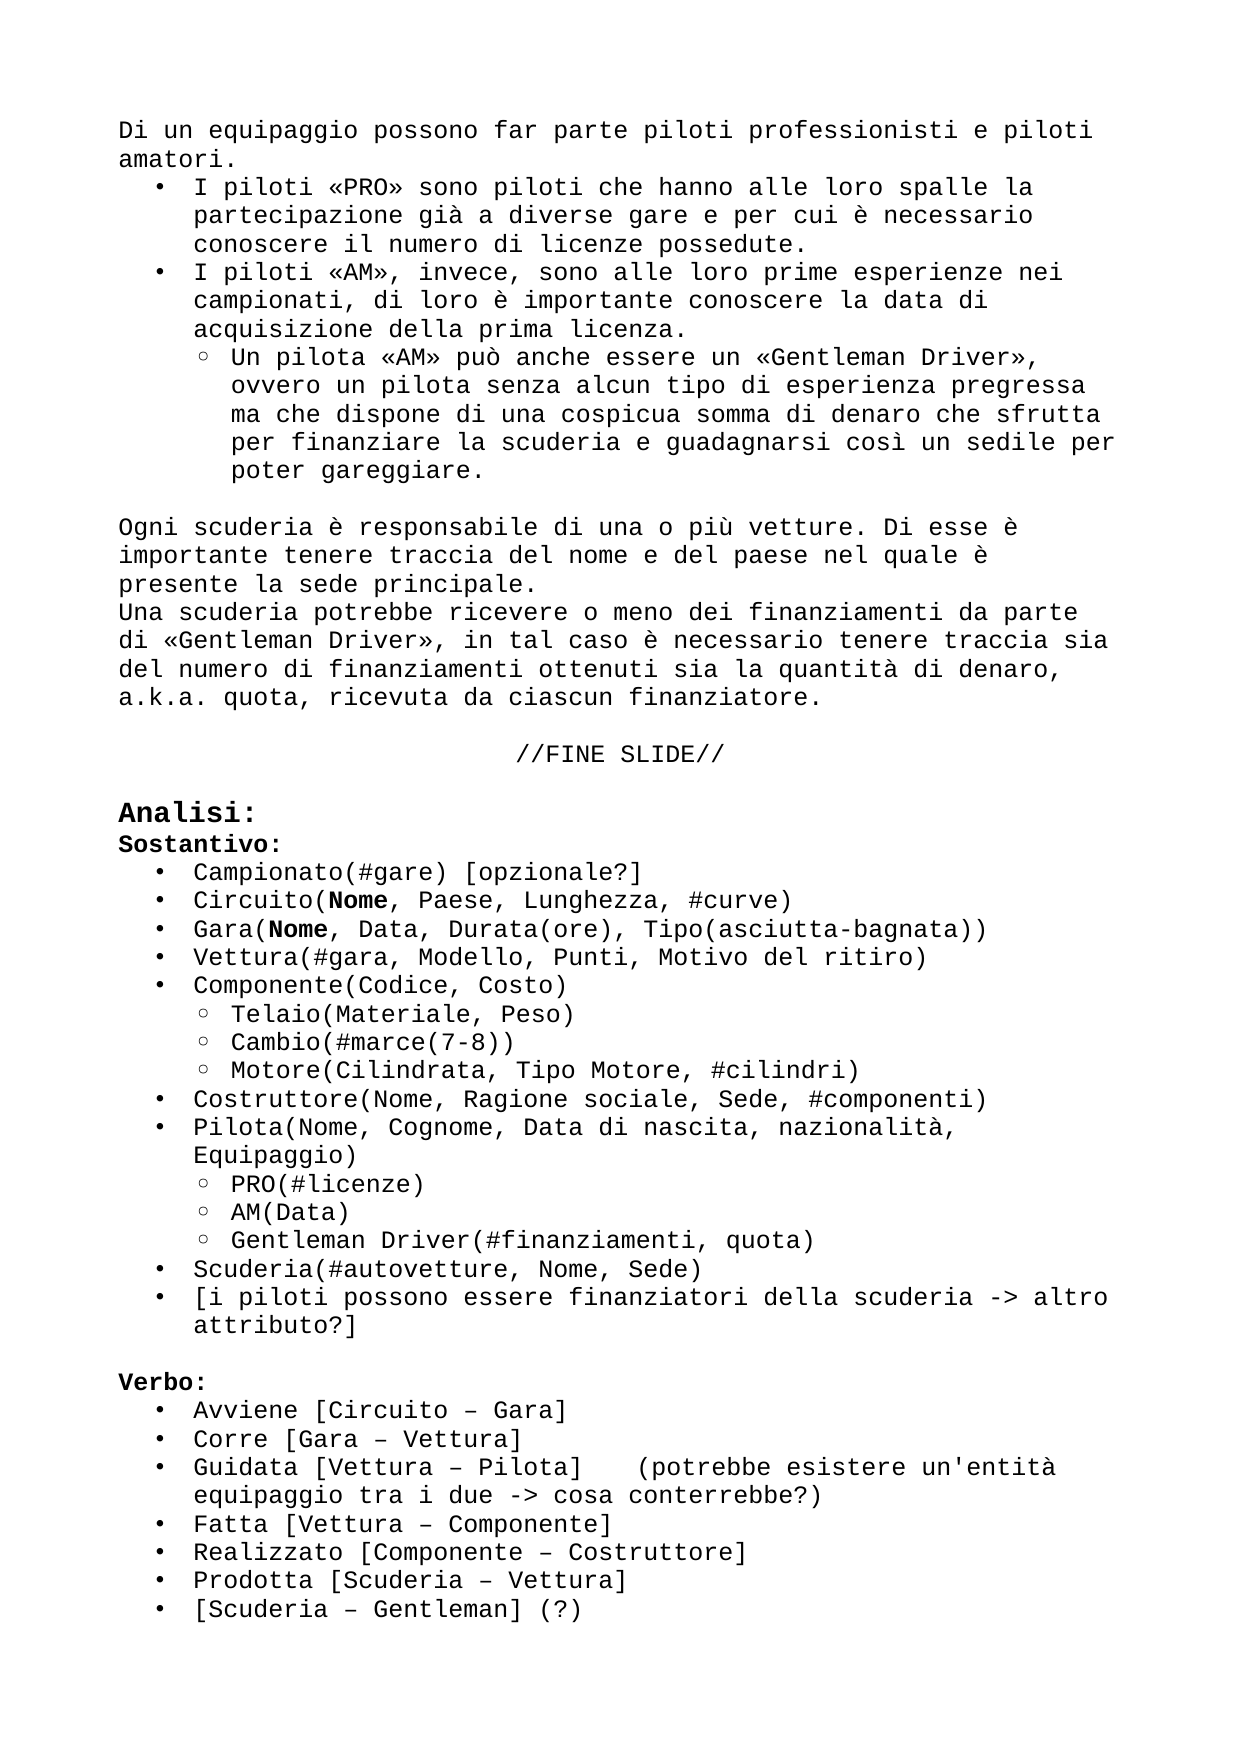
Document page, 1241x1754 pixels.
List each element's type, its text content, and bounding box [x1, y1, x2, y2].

text Una scuderia potrebbe ricevere o meno dei finanziamenti da parte di «Gentleman Driver», in tal caso è necessario tenere traccia sia del numero di finanziamenti ottenuti sia la quantità di denaro, a.k.a. quota, ricevuta da ciascun finanziatore. [118, 600, 1122, 713]
list Avviene [Circuito – Gara] [156, 1398, 1122, 1426]
text Analisi: [118, 798, 1122, 831]
list Realizzato [Componente – Costruttore] [156, 1539, 1122, 1568]
text Verbo: [118, 1369, 1122, 1398]
list I piloti «PRO» sono piloti che hanno alle loro spalle la partecipazione già a diverse gare e per cui è necessario conoscere il numero di licenze possedute. [156, 175, 1122, 260]
list Motore(Cilindrata, Tipo Motore, #cilindri) [193, 1058, 1122, 1086]
list Scuderia(#autovetture, Nome, Sede) [156, 1256, 1122, 1284]
list Guidata [Vettura – Pilota] (potrebbe esistere un'entità equipaggio tra i due -> cosa conterrebbe?) [156, 1454, 1122, 1511]
list [i piloti possono essere finanziatori della scuderia -> altro attributo?] [156, 1284, 1122, 1341]
list Corre [Gara – Vettura] [156, 1426, 1122, 1454]
list Telaio(Materiale, Peso) [193, 1001, 1122, 1029]
text //FINE SLIDE// [118, 741, 1122, 770]
text Di un equipaggio possono far parte piloti professionisti e piloti amatori. [118, 118, 1122, 175]
list [Scuderia – Gentleman] (?) [156, 1596, 1122, 1624]
list AM(Data) [193, 1199, 1122, 1228]
text presente la sede principale. [118, 571, 1122, 600]
list Pilota(Nome, Cognome, Data di nascita, nazionalità, Equipaggio) [156, 1114, 1122, 1171]
list Vettura(#gara, Modello, Punti, Motivo del ritiro) [156, 944, 1122, 973]
list Circuito(Nome, Paese, Lunghezza, #curve) [156, 888, 1122, 916]
list Un pilota «AM» può anche essere un «Gentleman Driver», ovvero un pilota senza alcun tipo di esperienza pregressa ma che dispone di una cospicua somma di denaro che sfrutta per finanziare la scuderia e guadagnarsi così un sedile per poter gareggiare. [193, 345, 1122, 486]
text Ogni scuderia è responsabile di una o più vetture. Di esse è importante tenere traccia del nome e del paese nel quale è [118, 515, 1122, 571]
list Gentleman Driver(#finanziamenti, quota) [193, 1228, 1122, 1256]
list Costruttore(Nome, Ragione sociale, Sede, #componenti) [156, 1086, 1122, 1114]
list Fatta [Vettura – Componente] [156, 1511, 1122, 1539]
list Cambio(#marce(7-8)) [193, 1029, 1122, 1058]
list Campionato(#gare) [opzionale?] [156, 859, 1122, 888]
text Sostantivo: [118, 831, 1122, 859]
list I piloti «AM», invece, sono alle loro prime esperienze nei campionati, di loro è importante conoscere la data di acquisizione della prima licenza. [156, 260, 1122, 345]
list Componente(Codice, Costo) [156, 973, 1122, 1001]
list Prodotta [Scuderia – Vettura] [156, 1568, 1122, 1596]
list Gara(Nome, Data, Durata(ore), Tipo(asciutta-bagnata)) [156, 916, 1122, 944]
list PRO(#licenze) [193, 1171, 1122, 1199]
